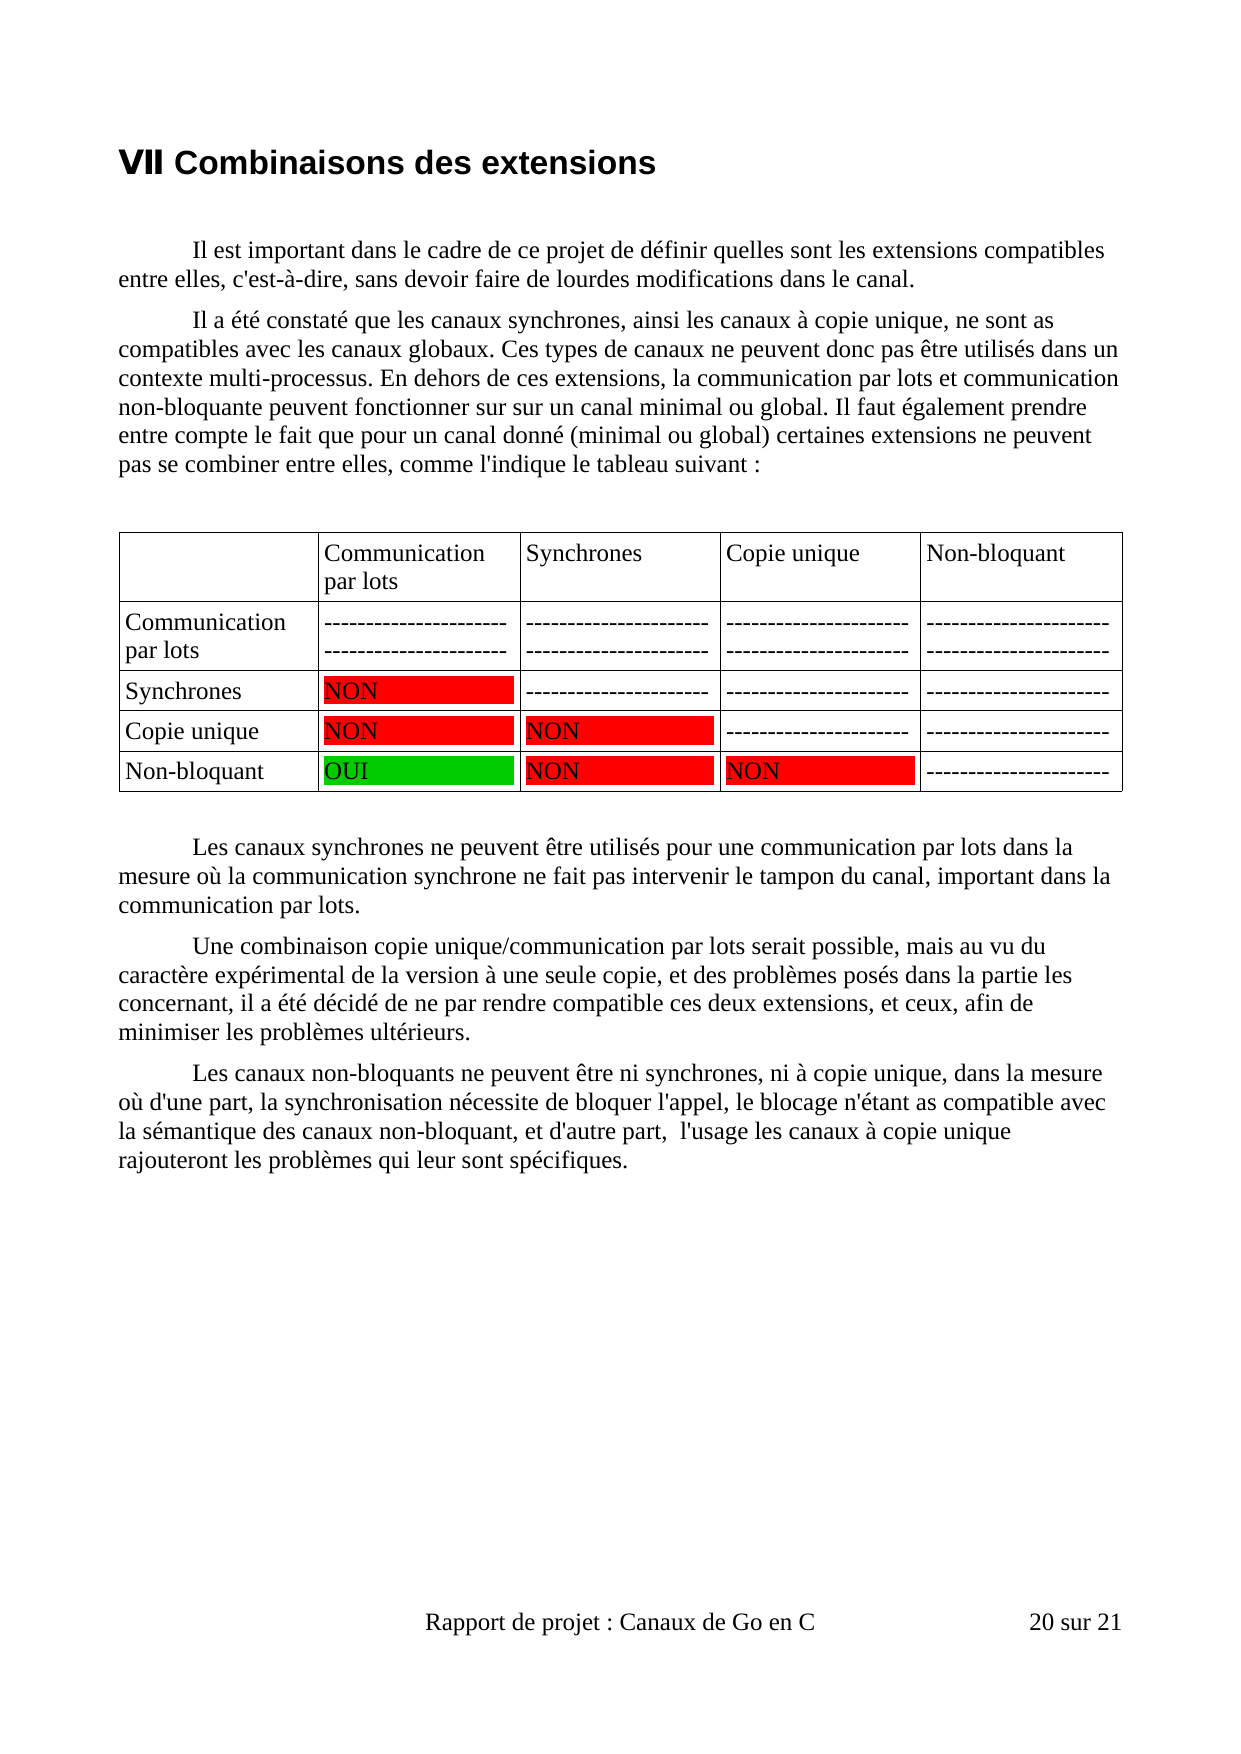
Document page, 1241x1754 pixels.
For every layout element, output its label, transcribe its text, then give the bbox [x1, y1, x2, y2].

table_cell Copie unique [120, 711, 318, 751]
table_cell OUI [319, 752, 520, 791]
table_cell NON [521, 711, 720, 751]
table_header Copie unique [721, 533, 920, 601]
subtitle Ⅶ Combinaisons des extensions [118, 143, 1122, 182]
table_cell ---------------------- [921, 752, 1122, 791]
text Il est important dans le cadre de ce projet de définir quelles sont les extensions compatibles entre elles, c'est-à-dire, sans devoir faire de lourdes modifications dans le canal. [118, 236, 1122, 293]
table_cell NON [721, 752, 920, 791]
table_cell Non-bloquant [120, 752, 318, 791]
text Une combinaison copie unique/communication par lots serait possible, mais au vu du caractère expérimental de la version à une seule copie, et des problèmes posés dans la partie les concernant, il a été décidé de ne par rendre compatible ces deux extensions, et ceux, afin de minimiser les problèmes ultérieurs. [118, 931, 1122, 1046]
table_cell Synchrones [120, 671, 318, 710]
table_cell ---------------------- [521, 671, 720, 710]
table_cell ---------------------- [921, 711, 1122, 751]
table_cell Communication par lots [120, 602, 318, 670]
table_cell NON [319, 671, 520, 710]
table_cell ---------------------- [721, 711, 920, 751]
table_cell ---------------------- [721, 671, 920, 710]
table_cell ---------------------- [921, 671, 1122, 710]
table_cell -------------------------------------------- [521, 602, 720, 670]
table_header Communication par lots [319, 533, 520, 601]
table_cell -------------------------------------------- [921, 602, 1122, 670]
table_header [120, 533, 318, 601]
table_cell -------------------------------------------- [721, 602, 920, 670]
table_cell NON [521, 752, 720, 791]
text Il a été constaté que les canaux synchrones, ainsi les canaux à copie unique, ne sont as compatibles avec les canaux globaux. Ces types de canaux ne peuvent donc pas être utilisés dans un contexte multi-processus. En dehors de ces extensions, la communication par lots et communication non-bloquante peuvent fonctionner sur sur un canal minimal ou global. Il faut également prendre entre compte le fait que pour un canal donné (minimal ou global) certaines extensions ne peuvent pas se combiner entre elles, comme l'indique le tableau suivant : [118, 306, 1122, 478]
table_header Synchrones [521, 533, 720, 601]
text Les canaux non-bloquants ne peuvent être ni synchrones, ni à copie unique, dans la mesure où d'une part, la synchronisation nécessite de bloquer l'appel, le blocage n'étant as compatible avec la sémantique des canaux non-bloquant, et d'autre part, l'usage les canaux à copie unique rajouteront les problèmes qui leur sont spécifiques. [118, 1058, 1122, 1173]
text Les canaux synchrones ne peuvent être utilisés pour une communication par lots dans la mesure où la communication synchrone ne fait pas intervenir le tampon du canal, important dans la communication par lots. [118, 832, 1122, 918]
table_header Non-bloquant [921, 533, 1122, 601]
table_cell NON [319, 711, 520, 751]
table_cell -------------------------------------------- [319, 602, 520, 670]
